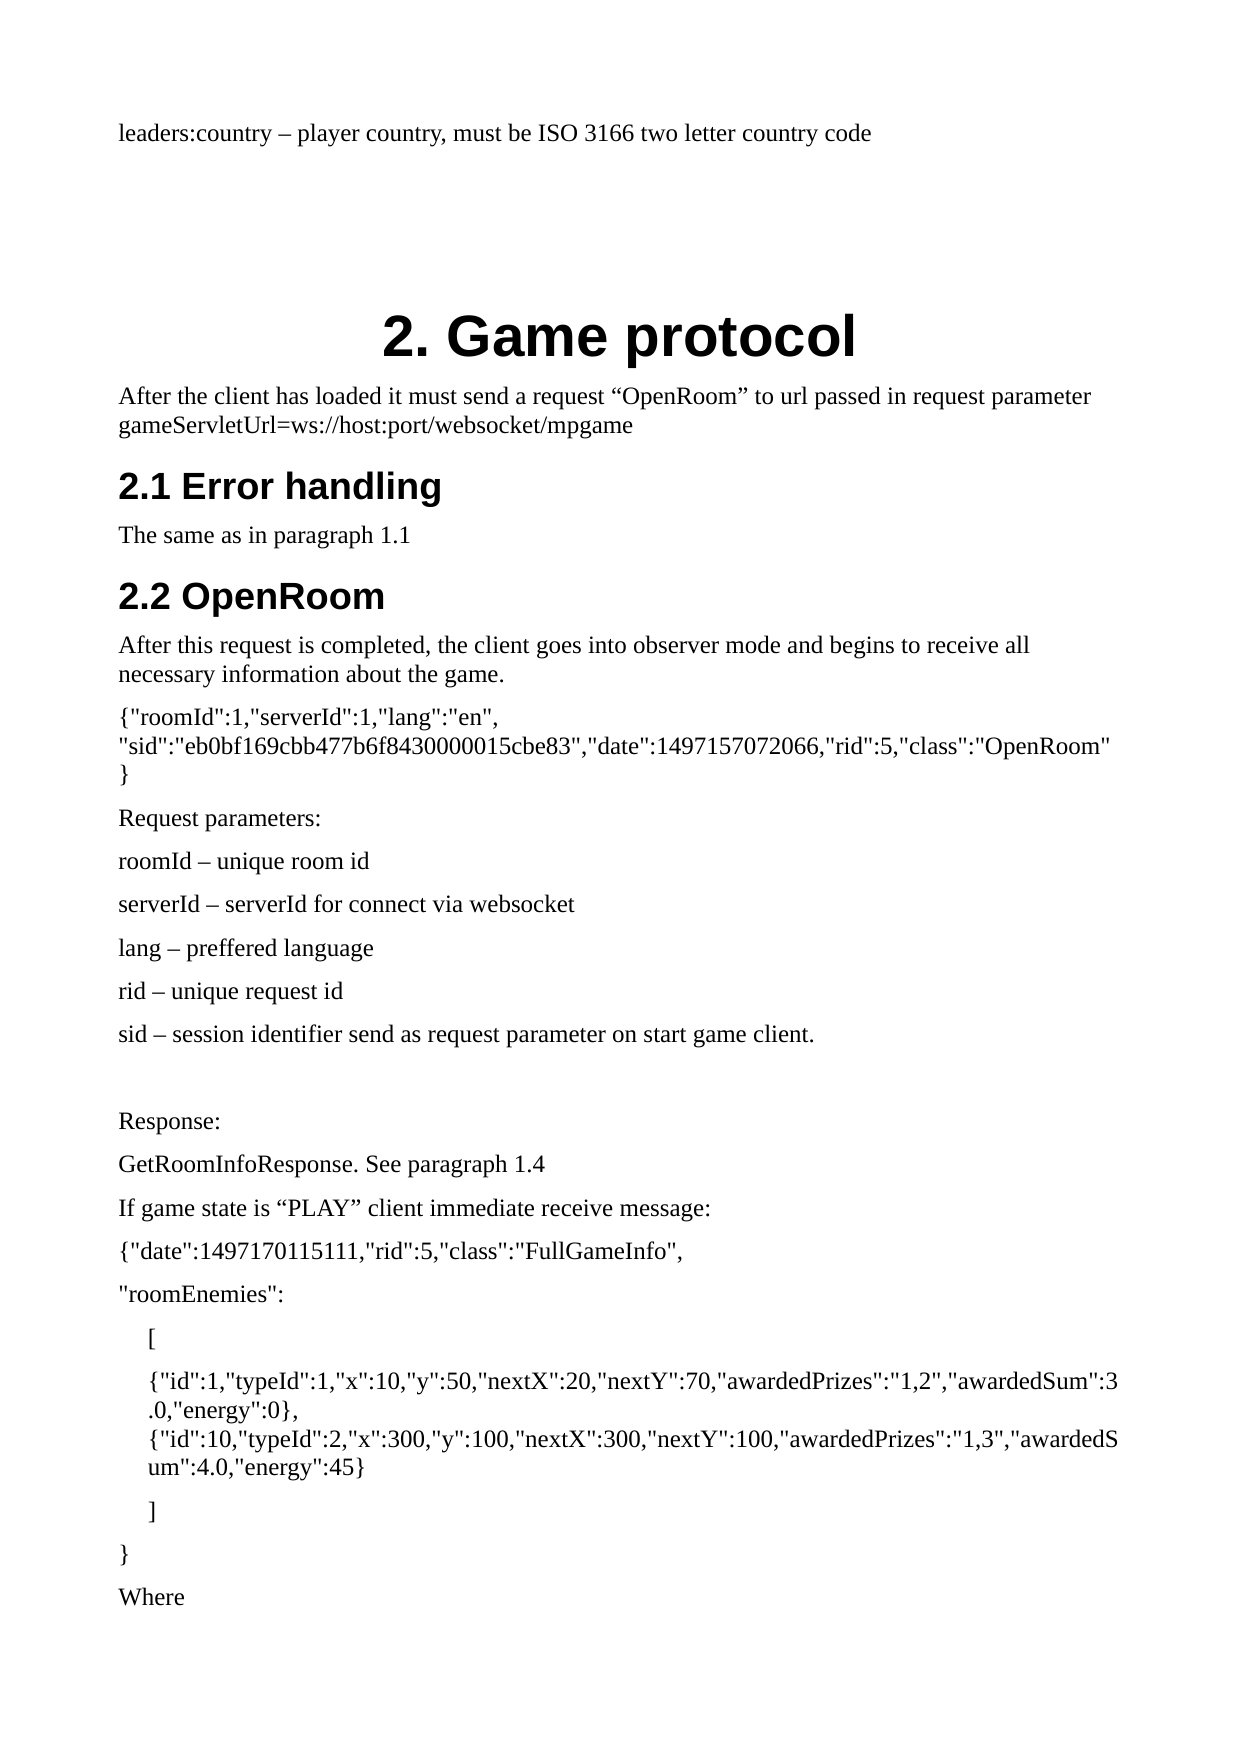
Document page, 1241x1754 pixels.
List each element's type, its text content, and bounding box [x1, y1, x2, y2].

title 2. Game protocol [118, 302, 1122, 369]
text {"roomId":1,"serverId":1,"lang":"en", "sid":"eb0bf169cbb477b6f8430000015cbe83","date":1497157072066,"rid":5,"class":"OpenRoom"} [118, 702, 1122, 788]
text "roomEnemies": [118, 1279, 1122, 1308]
text After this request is completed, the client goes into observer mode and begins to receive all necessary information about the game. [118, 630, 1122, 687]
text {"date":1497170115111,"rid":5,"class":"FullGameInfo", [118, 1236, 1122, 1265]
text sid – session identifier send as request parameter on start game client. [118, 1019, 1122, 1048]
text Request parameters: [118, 803, 1122, 832]
subtitle 2.2 OpenRoom [118, 574, 1122, 617]
text If game state is “PLAY” client immediate receive message: [118, 1193, 1122, 1222]
text rid – unique request id [118, 976, 1122, 1005]
text [ [148, 1323, 1122, 1352]
text {"id":1,"typeId":1,"x":10,"y":50,"nextX":20,"nextY":70,"awardedPrizes":"1,2","awardedSum":3.0,"energy":0},{"id":10,"typeId":2,"x":300,"y":100,"nextX":300,"nextY":100,"awardedPrizes":"1,3","awardedSum":4.0,"energy":45} [148, 1366, 1122, 1481]
text serverId – serverId for connect via websocket [118, 889, 1122, 918]
text } [118, 1539, 1122, 1568]
subtitle 2.1 Error handling [118, 464, 1122, 508]
text The same as in paragraph 1.1 [118, 520, 1122, 549]
text leaders:country – player country, must be ISO 3166 two letter country code [118, 118, 1122, 147]
text ] [148, 1496, 1122, 1524]
text roomId – unique room id [118, 846, 1122, 875]
text Response: [118, 1106, 1122, 1135]
text Where [118, 1582, 1122, 1611]
text GetRoomInfoResponse. See paragraph 1.4 [118, 1149, 1122, 1178]
text After the client has loaded it must send a request “OpenRoom” to url passed in request parameter gameServletUrl=ws://host:port/websocket/mpgame [118, 381, 1122, 439]
text lang – preffered language [118, 933, 1122, 962]
